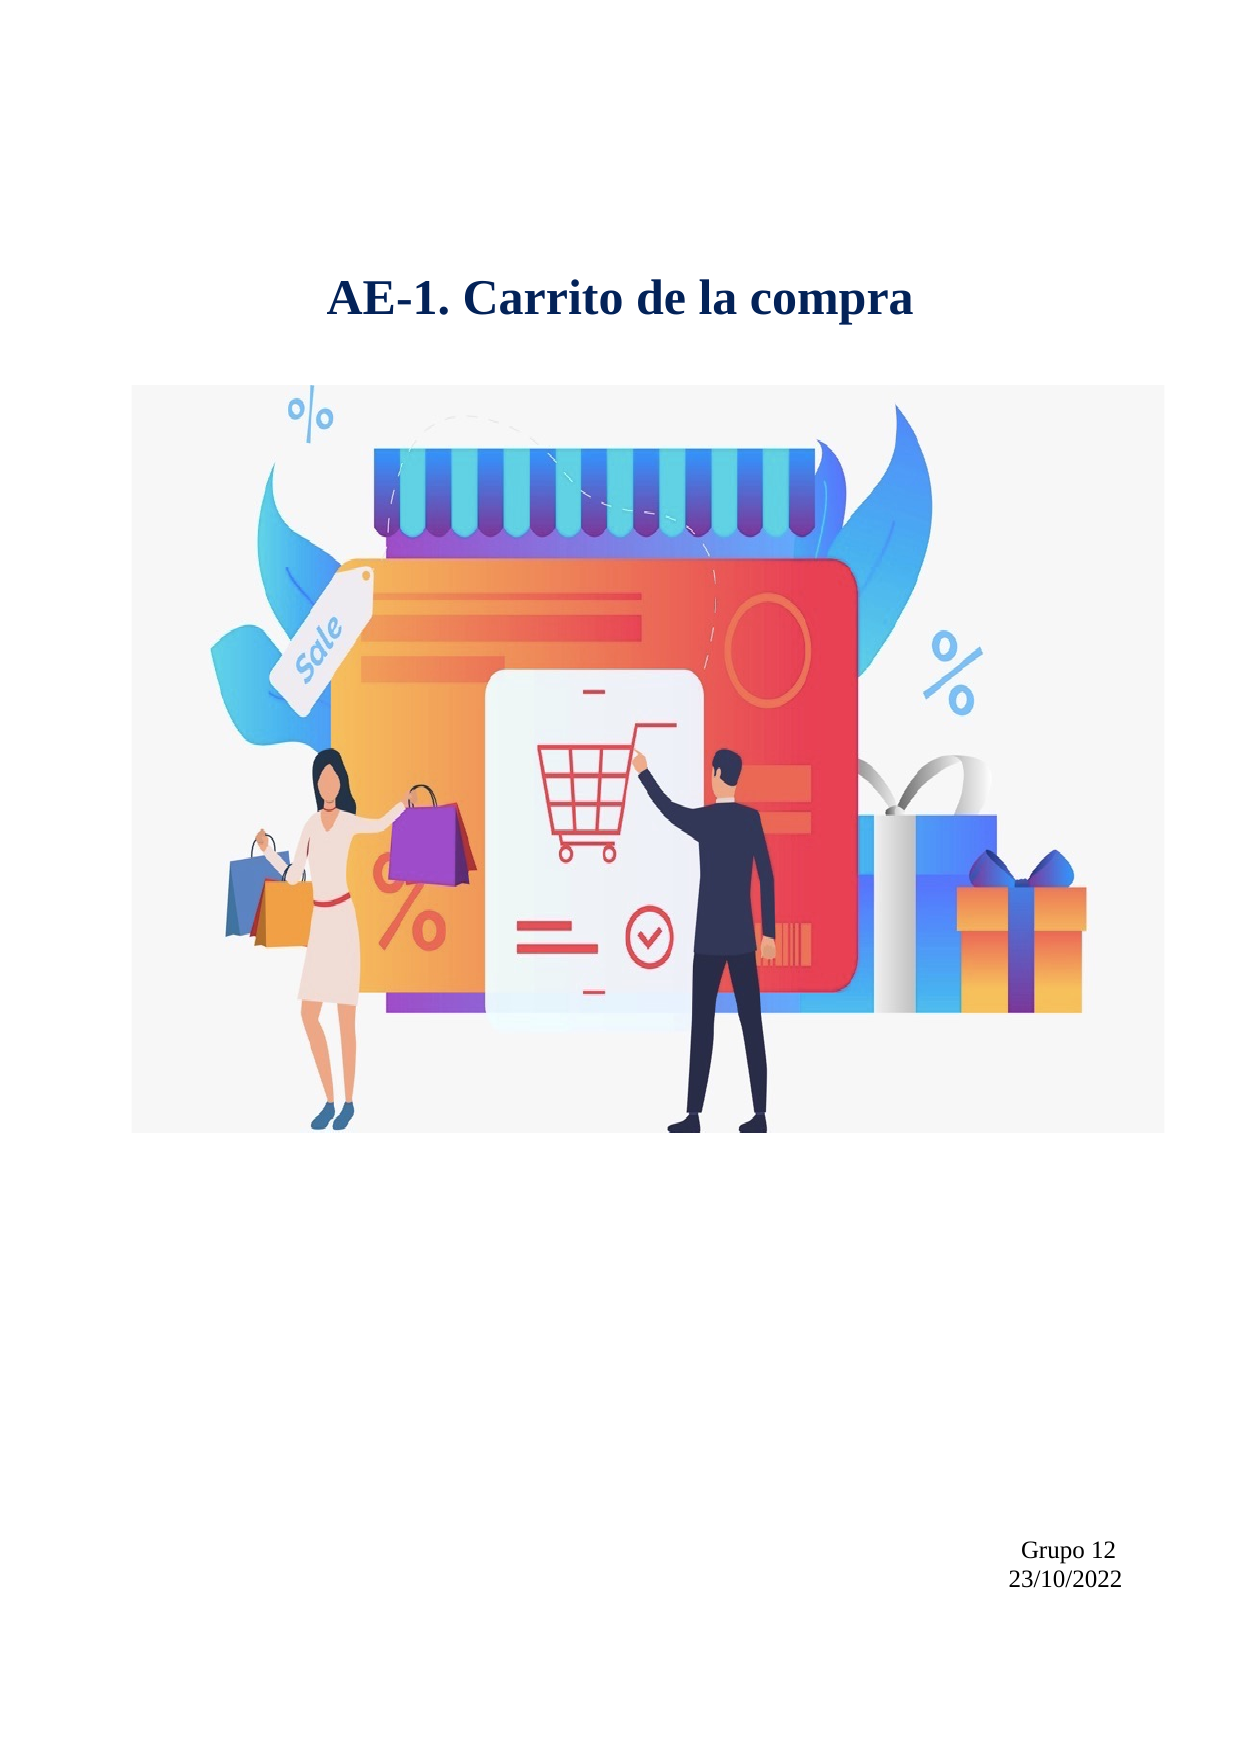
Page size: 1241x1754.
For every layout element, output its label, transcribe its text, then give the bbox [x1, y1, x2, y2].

picture [131, 385, 1165, 1133]
text Grupo 12 [118, 1535, 1122, 1564]
subtitle AE-1. Carrito de la compra [118, 267, 1122, 325]
text 23/10/2022 [118, 1564, 1122, 1593]
